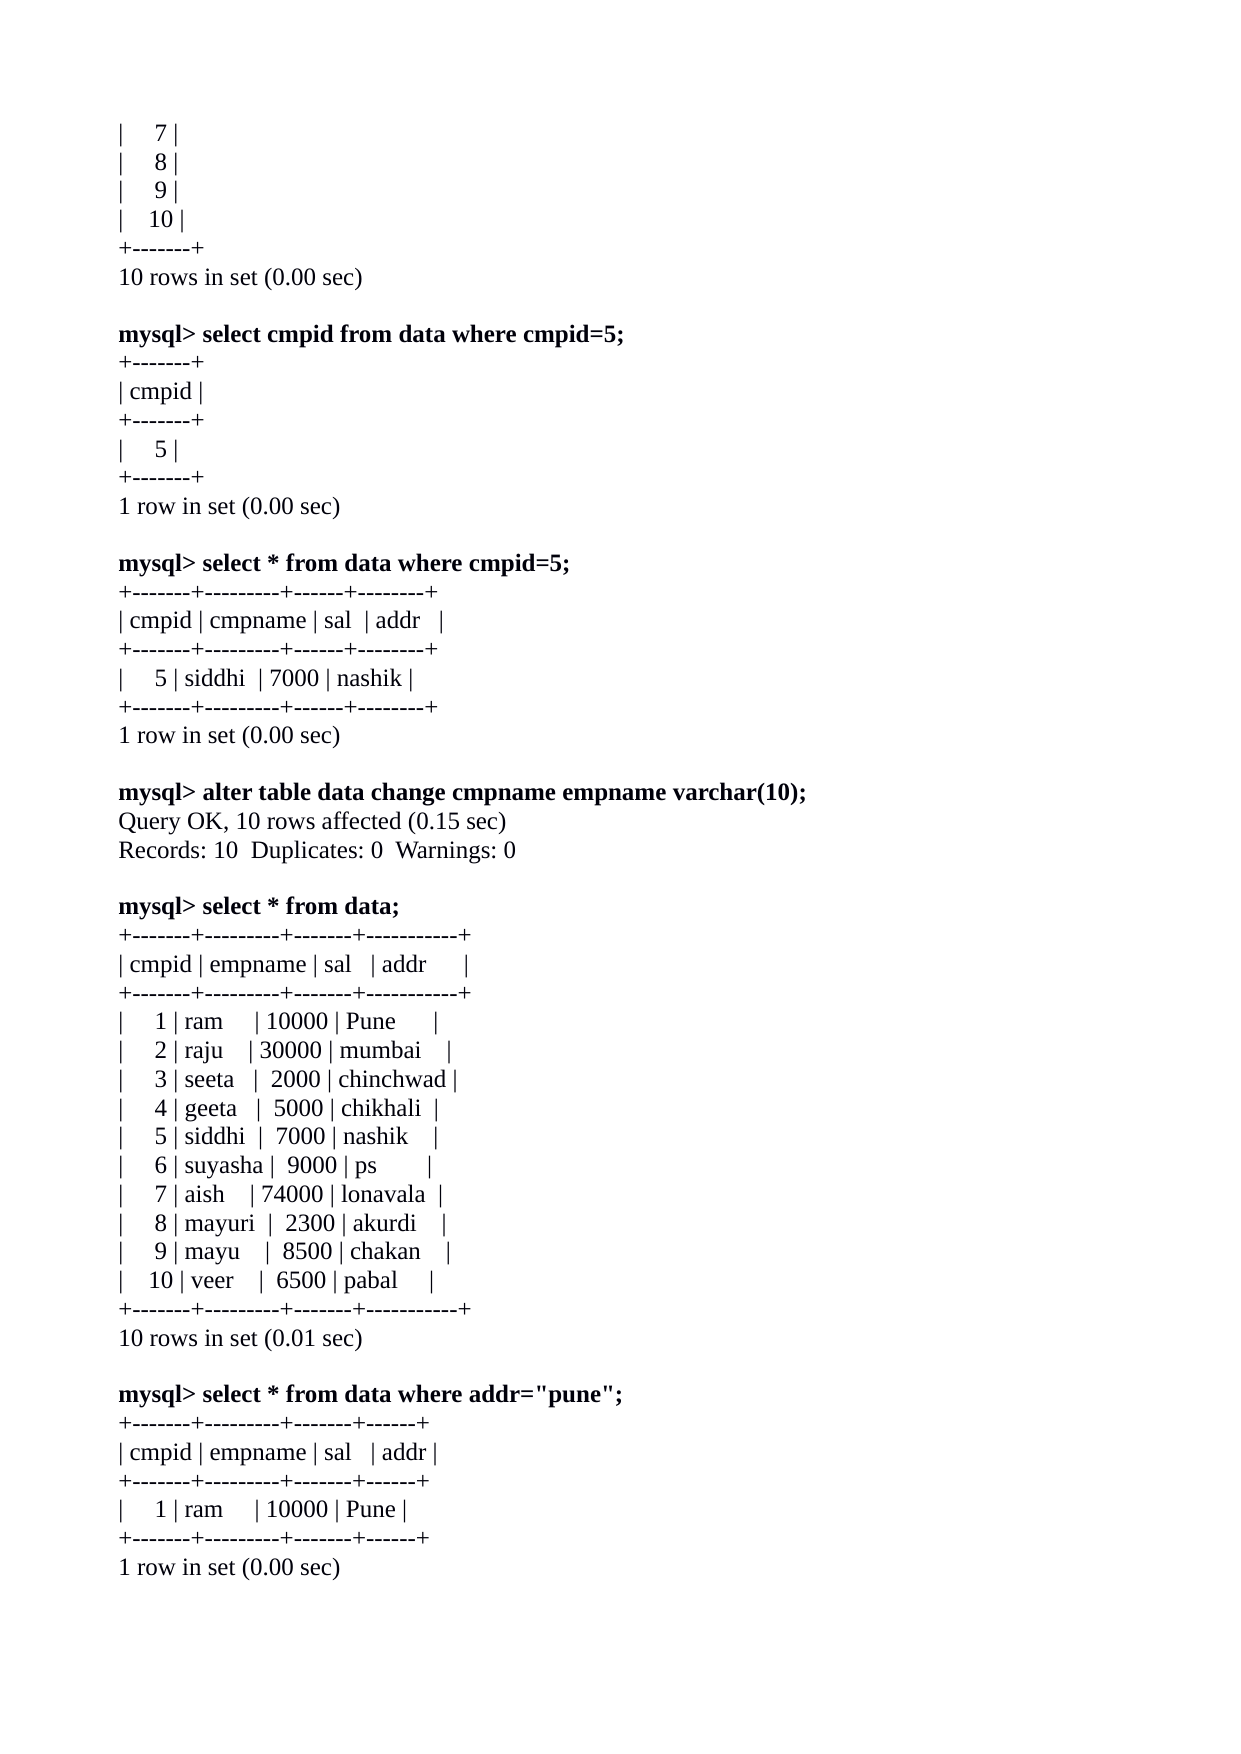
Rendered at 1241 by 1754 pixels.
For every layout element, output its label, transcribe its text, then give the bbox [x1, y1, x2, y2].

text +-------+ [118, 462, 1122, 491]
text | 7 | aish | 74000 | lonavala | [118, 1179, 1122, 1208]
text 1 row in set (0.00 sec) [118, 1552, 1122, 1581]
text 1 row in set (0.00 sec) [118, 491, 1122, 520]
text +-------+---------+-------+------+ [118, 1466, 1122, 1494]
text +-------+ [118, 347, 1122, 376]
text | 10 | [118, 204, 1122, 233]
text 10 rows in set (0.00 sec) [118, 262, 1122, 291]
text +-------+ [118, 233, 1122, 262]
text mysql> select * from data where addr="pune"; [118, 1379, 1122, 1408]
text | 6 | suyasha | 9000 | ps | [118, 1150, 1122, 1179]
text +-------+---------+------+--------+ [118, 692, 1122, 720]
text mysql> alter table data change cmpname empname varchar(10); [118, 777, 1122, 806]
text | 7 | [118, 118, 1122, 147]
text | 3 | seeta | 2000 | chinchwad | [118, 1064, 1122, 1093]
text | 2 | raju | 30000 | mumbai | [118, 1035, 1122, 1064]
text | cmpid | [118, 376, 1122, 405]
text +-------+---------+-------+------+ [118, 1523, 1122, 1552]
text | cmpid | cmpname | sal | addr | [118, 605, 1122, 634]
text | 8 | mayuri | 2300 | akurdi | [118, 1208, 1122, 1236]
text +-------+---------+------+--------+ [118, 634, 1122, 663]
text | 5 | [118, 434, 1122, 462]
text | 9 | mayu | 8500 | chakan | [118, 1236, 1122, 1265]
text Query OK, 10 rows affected (0.15 sec) [118, 806, 1122, 835]
text mysql> select * from data where cmpid=5; [118, 548, 1122, 577]
text +-------+---------+-------+-----------+ [118, 978, 1122, 1006]
text | 5 | siddhi | 7000 | nashik | [118, 1121, 1122, 1150]
text +-------+ [118, 405, 1122, 434]
text mysql> select * from data; [118, 891, 1122, 920]
text Records: 10 Duplicates: 0 Warnings: 0 [118, 835, 1122, 863]
text 1 row in set (0.00 sec) [118, 720, 1122, 749]
text | 1 | ram | 10000 | Pune | [118, 1006, 1122, 1035]
text +-------+---------+-------+-----------+ [118, 920, 1122, 949]
text | 4 | geeta | 5000 | chikhali | [118, 1093, 1122, 1121]
text | 8 | [118, 147, 1122, 176]
text +-------+---------+------+--------+ [118, 577, 1122, 605]
text mysql> select cmpid from data where cmpid=5; [118, 319, 1122, 347]
text +-------+---------+-------+------+ [118, 1408, 1122, 1437]
text | 10 | veer | 6500 | pabal | [118, 1265, 1122, 1294]
text | cmpid | empname | sal | addr | [118, 949, 1122, 978]
text | 1 | ram | 10000 | Pune | [118, 1494, 1122, 1523]
text | cmpid | empname | sal | addr | [118, 1437, 1122, 1466]
text +-------+---------+-------+-----------+ [118, 1294, 1122, 1323]
text | 9 | [118, 176, 1122, 204]
text | 5 | siddhi | 7000 | nashik | [118, 663, 1122, 692]
text 10 rows in set (0.01 sec) [118, 1323, 1122, 1351]
